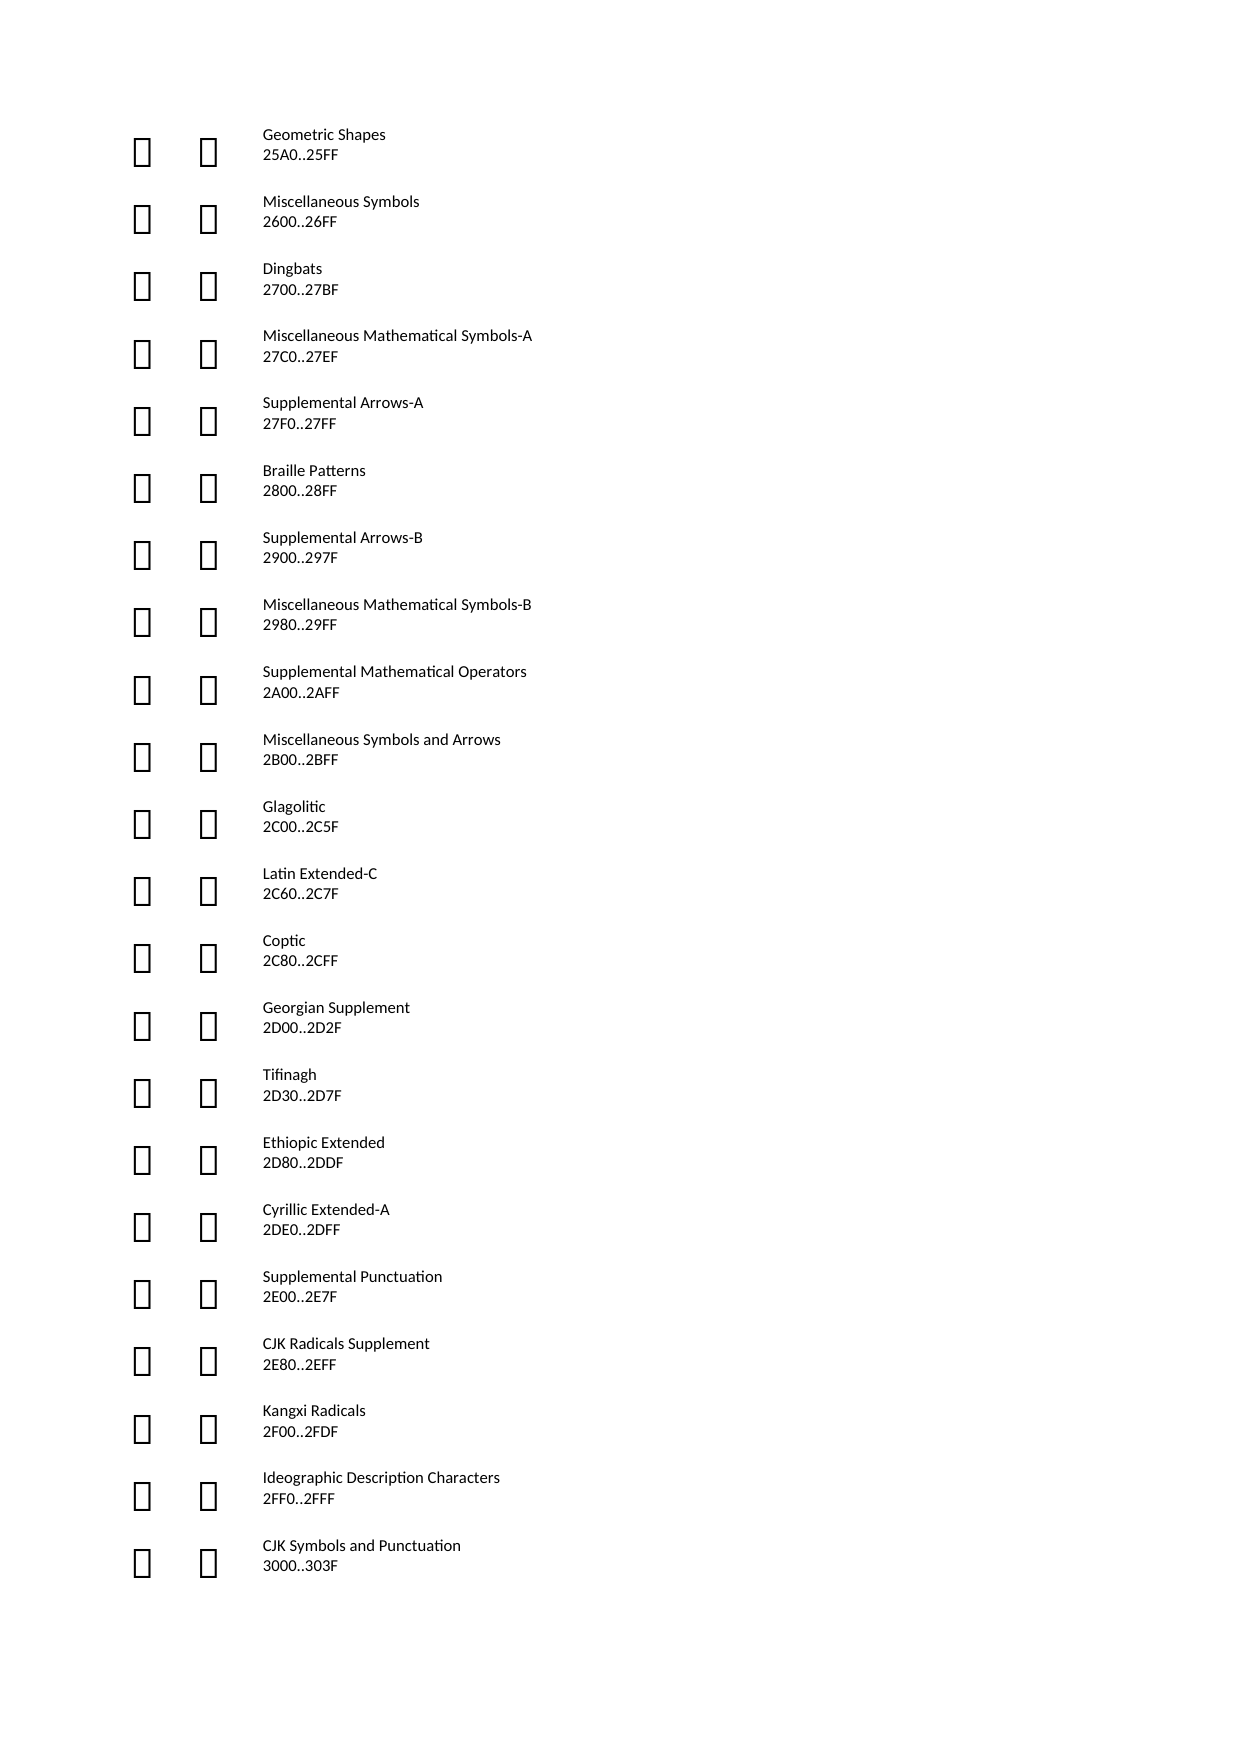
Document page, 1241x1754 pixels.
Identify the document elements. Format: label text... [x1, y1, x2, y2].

table_cell 󷉢 [118, 857, 184, 924]
table_cell 󷉚 [118, 320, 184, 387]
table_cell 󷉝 [118, 521, 184, 588]
table_cell 󷉛 [118, 387, 184, 454]
table_cell 󷑠 [185, 723, 251, 790]
table_cell Miscellaneous Symbols 2600..26FF [251, 185, 643, 252]
table_cell CJK Radicals Supplement 2E80..2EFF [251, 1328, 643, 1395]
table_cell Supplemental Mathematical Operators 2A00..2AFF [251, 656, 643, 723]
table_cell 󷑧 [185, 1193, 251, 1260]
table_cell Braille Patterns 2800..28FF [251, 454, 643, 521]
table_cell 󷉨 [118, 1260, 184, 1327]
table_cell CJK Symbols and Punctuation 3000..303F [251, 1529, 643, 1596]
table_cell Supplemental Arrows-A 27F0..27FF [251, 387, 643, 454]
table_cell Coptic 2C80..2CFF [251, 924, 643, 992]
table_cell 󷉬 [118, 1529, 184, 1596]
table_cell 󷉩 [118, 1328, 184, 1395]
table_cell Miscellaneous Symbols and Arrows 2B00..2BFF [251, 723, 643, 790]
table_cell Ethiopic Extended 2D80..2DDF [251, 1126, 643, 1193]
table_cell Tifinagh 2D30..2D7F [251, 1059, 643, 1126]
table_cell 󷑪 [185, 1395, 251, 1462]
table_cell 󷑨 [185, 1260, 251, 1327]
table_cell 󷑢 [185, 857, 251, 924]
table_cell 󷑟 [185, 656, 251, 723]
table_cell Latin Extended-C 2C60..2C7F [251, 857, 643, 924]
table_cell Dingbats 2700..27BF [251, 253, 643, 320]
table_cell 󷉜 [118, 454, 184, 521]
table_cell Miscellaneous Mathematical Symbols-A 27C0..27EF [251, 320, 643, 387]
table_cell 󷉟 [118, 656, 184, 723]
table_cell Miscellaneous Mathematical Symbols-B 2980..29FF [251, 589, 643, 656]
table_cell 󷉣 [118, 924, 184, 992]
table_cell 󷑥 [185, 1059, 251, 1126]
table_cell Kangxi Radicals 2F00..2FDF [251, 1395, 643, 1462]
table_cell Georgian Supplement 2D00..2D2F [251, 992, 643, 1059]
table_cell 󷑤 [185, 992, 251, 1059]
table_cell 󷑛 [185, 387, 251, 454]
table_cell 󷑫 [185, 1462, 251, 1529]
table_cell 󷑝 [185, 521, 251, 588]
table_cell Cyrillic Extended-A 2DE0..2DFF [251, 1193, 643, 1260]
table_cell 󷑙 [185, 253, 251, 320]
table_cell Supplemental Arrows-B 2900..297F [251, 521, 643, 588]
table_cell 󷑚 [185, 320, 251, 387]
table_cell 󷉦 [118, 1126, 184, 1193]
table_cell 󷉡 [118, 790, 184, 857]
table_cell 󷑘 [185, 185, 251, 252]
table_cell 󷑡 [185, 790, 251, 857]
table_cell 󷉪 [118, 1395, 184, 1462]
table_cell 󷉙 [118, 253, 184, 320]
table_cell 󷑬 [185, 1529, 251, 1596]
table_cell 󷉧 [118, 1193, 184, 1260]
table_cell Geometric Shapes 25A0..25FF [251, 118, 643, 185]
table_cell 󷑞 [185, 589, 251, 656]
table_cell 󷉫 [118, 1462, 184, 1529]
table_cell 󷑩 [185, 1328, 251, 1395]
table_cell 󷉥 [118, 1059, 184, 1126]
table_cell Supplemental Punctuation 2E00..2E7F [251, 1260, 643, 1327]
table_cell 󷑗 [185, 118, 251, 185]
table_cell 󷉘 [118, 185, 184, 252]
table_cell 󷑣 [185, 924, 251, 992]
table_cell 󷉞 [118, 589, 184, 656]
table_cell 󷉗 [118, 118, 184, 185]
table_cell Glagolitic 2C00..2C5F [251, 790, 643, 857]
table_cell 󷑜 [185, 454, 251, 521]
table_cell 󷉠 [118, 723, 184, 790]
table_cell 󷉤 [118, 992, 184, 1059]
table_cell 󷑦 [185, 1126, 251, 1193]
table_cell Ideographic Description Characters 2FF0..2FFF [251, 1462, 643, 1529]
